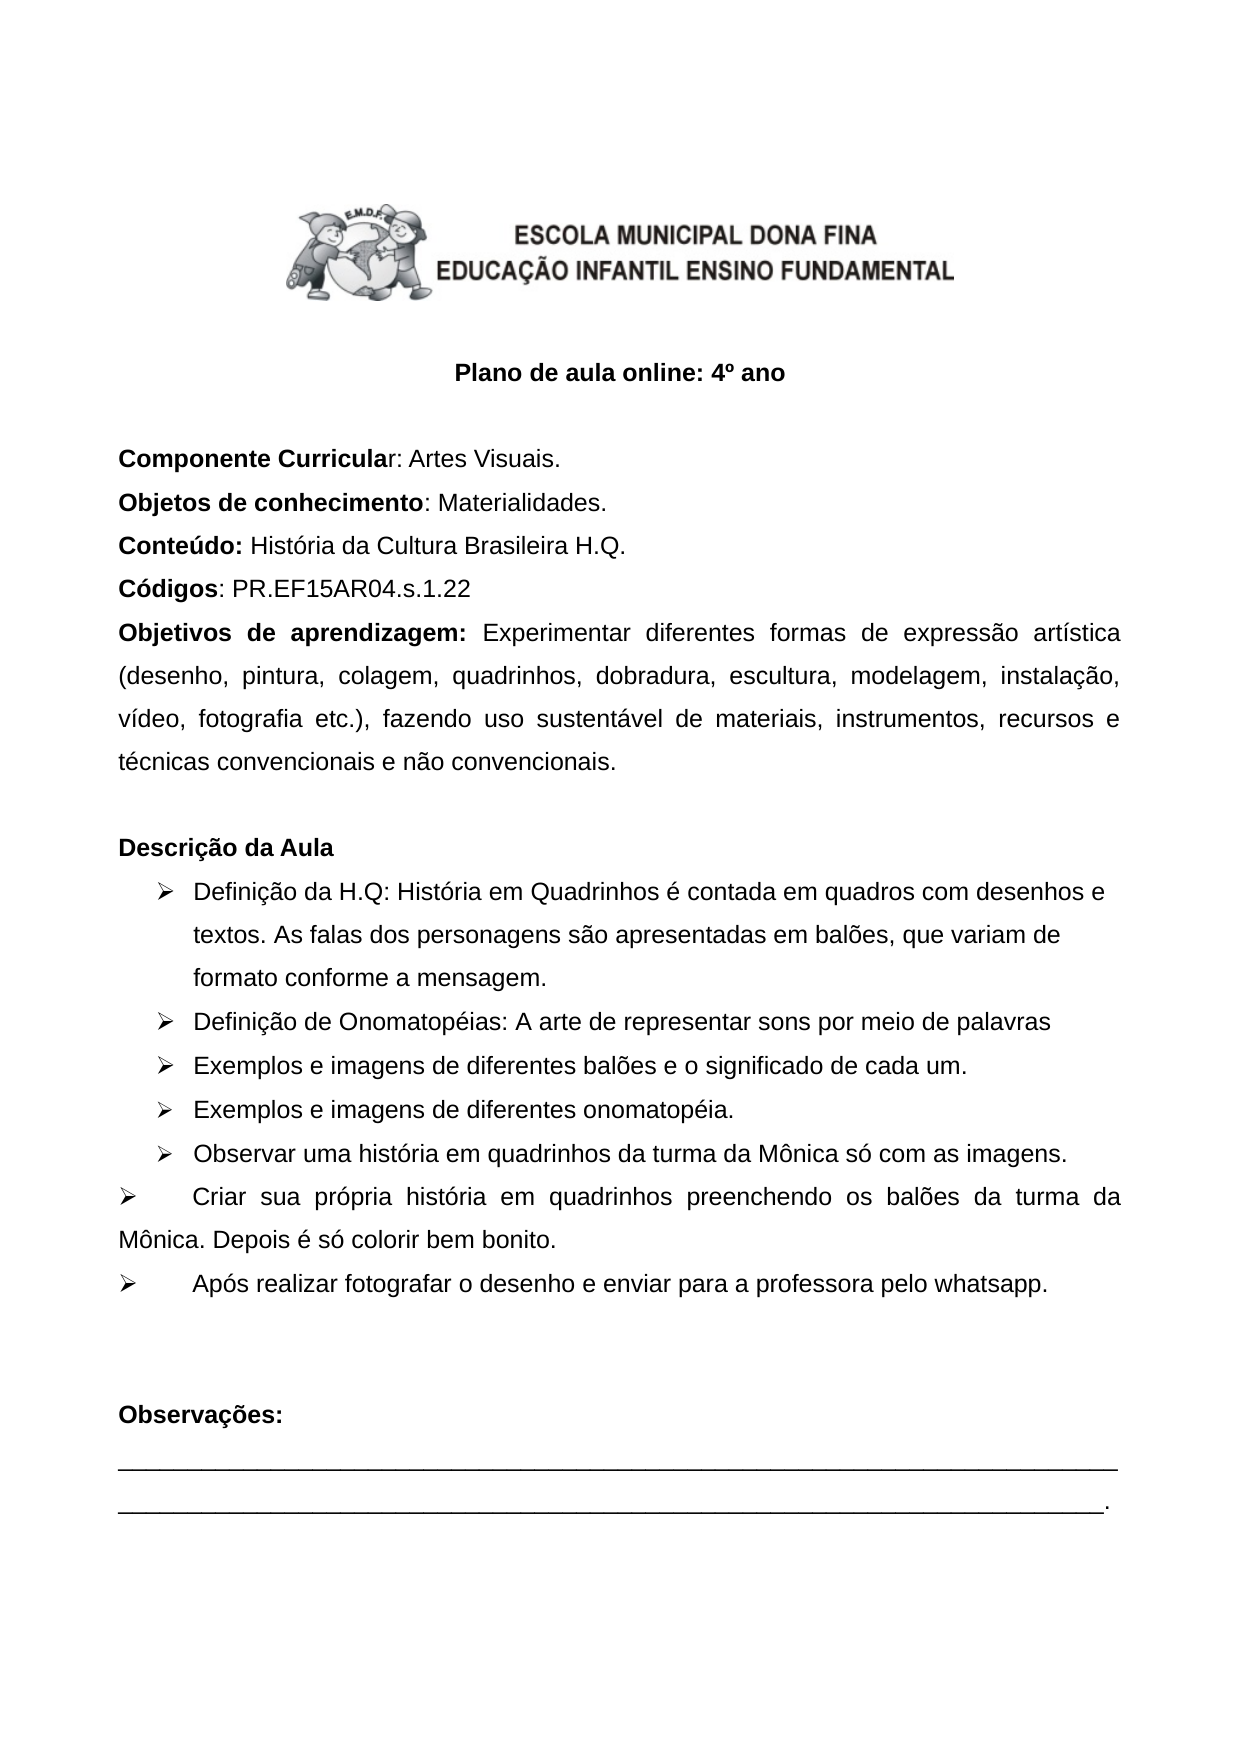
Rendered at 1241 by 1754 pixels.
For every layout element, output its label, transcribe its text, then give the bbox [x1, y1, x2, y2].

list Definição de Onomatopéias: A arte de representar sons por meio de palavras [156, 1007, 1122, 1036]
list Definição da H.Q: História em Quadrinhos é contada em quadros com desenhos e textos. As falas dos personagens são apresentadas em balões, que variam de formato conforme a mensagem. [156, 877, 1122, 992]
list Após realizar fotografar o desenho e enviar para a professora pelo whatsapp. [118, 1269, 1122, 1298]
list Exemplos e imagens de diferentes onomatopéia. [156, 1095, 1122, 1123]
list Observar uma história em quadrinhos da turma da Mônica só com as imagens. [156, 1138, 1122, 1167]
text Códigos: PR.EF15AR04.s.1.22 [118, 574, 1122, 603]
text Descrição da Aula [118, 833, 1122, 862]
list Exemplos e imagens de diferentes balões e o significado de cada um. [156, 1051, 1122, 1080]
list Criar sua própria história em quadrinhos preenchendo os balões da turma da Mônica. Depois é só colorir bem bonito. [118, 1182, 1122, 1254]
text Componente Curricular: Artes Visuais. [118, 444, 1122, 473]
text Objetos de conhecimento: Materialidades. [118, 488, 1122, 516]
text Objetivos de aprendizagem: Experimentar diferentes formas de expressão artística (desenho, pintura, colagem, quadrinhos, dobradura, escultura, modelagem, instalação, vídeo, fotografia etc.), fazendo uso sustentável de materiais, instrumentos, recursos e técnicas convencionais e não convencionais. [118, 618, 1122, 776]
text Observações: _______________________________________________________________________________________________________________________________________________. [118, 1400, 1122, 1515]
text Conteúdo: História da Cultura Brasileira H.Q. [118, 531, 1122, 560]
text Plano de aula online: 4º ano [118, 358, 1122, 387]
